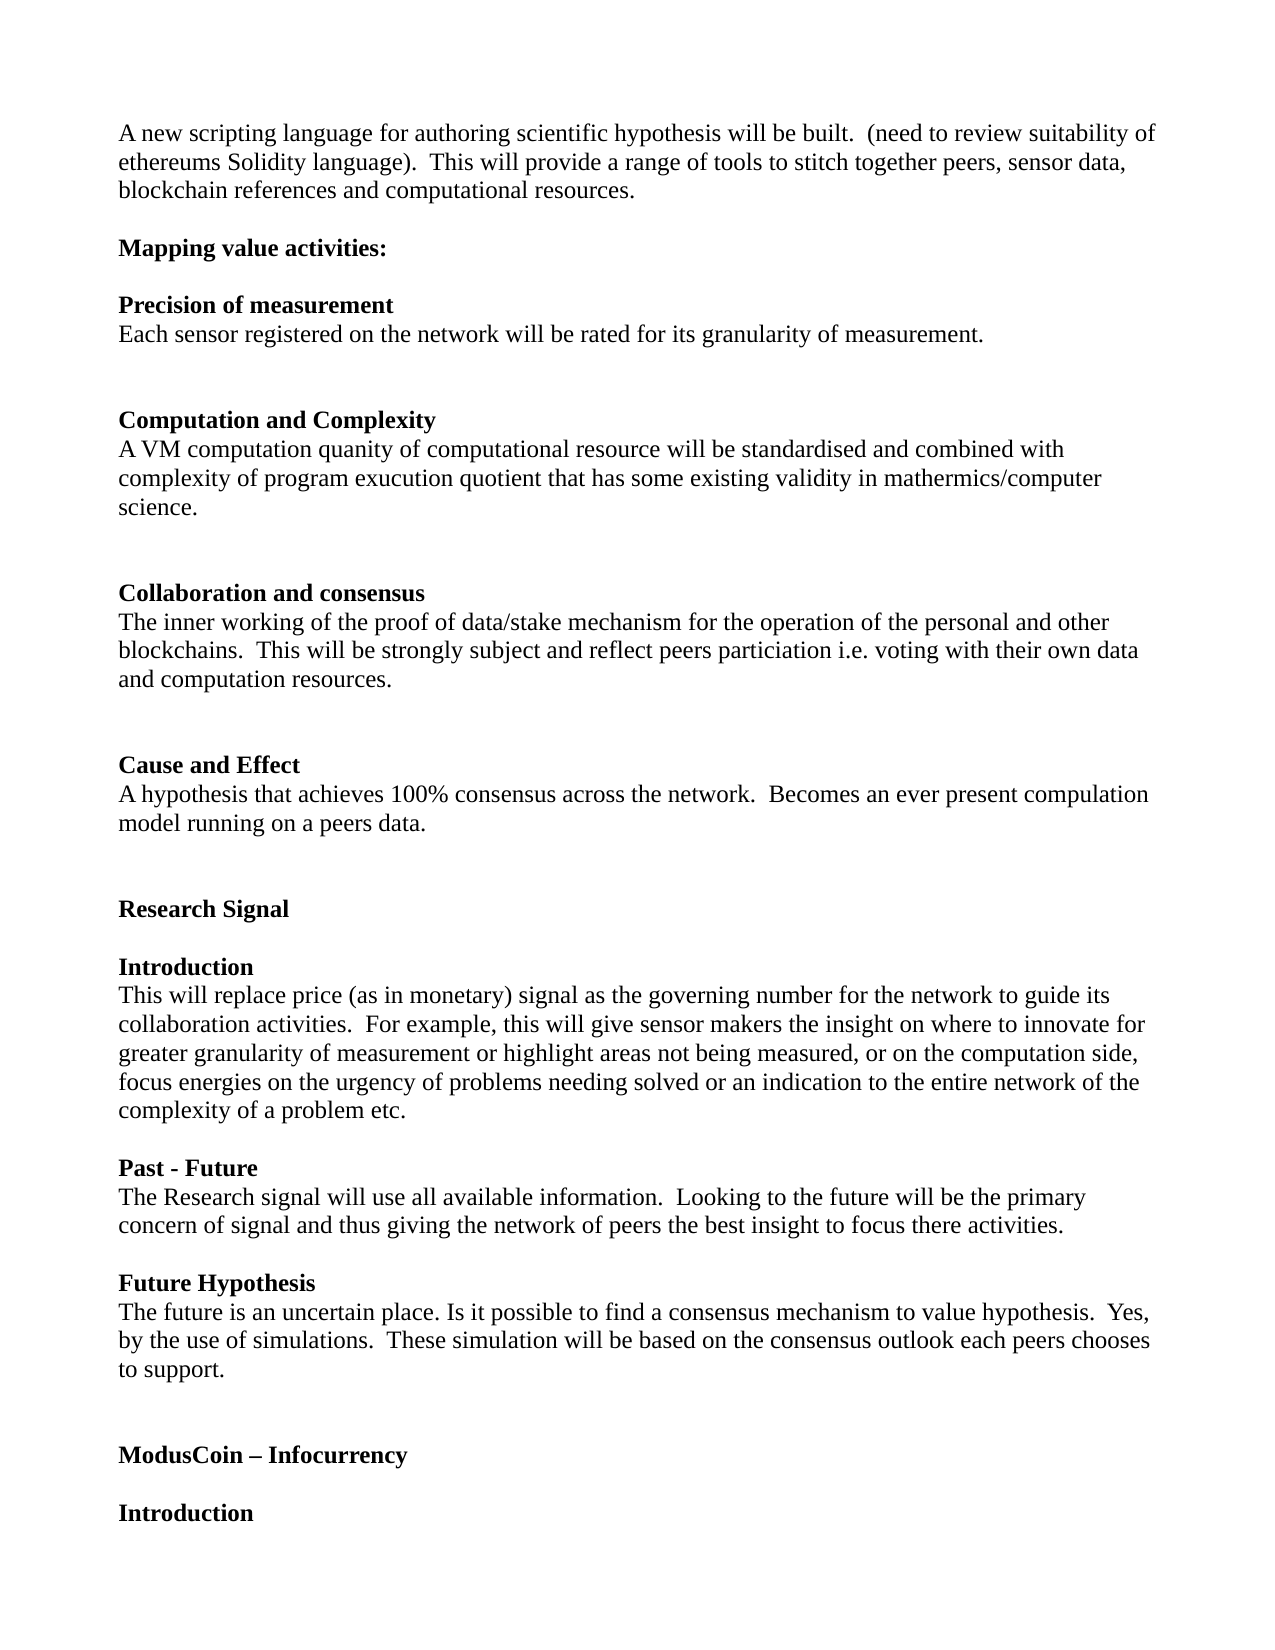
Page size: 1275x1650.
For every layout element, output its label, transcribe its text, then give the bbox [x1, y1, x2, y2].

text Research Signal [118, 894, 1157, 923]
text Past - Future [118, 1153, 1157, 1182]
text A new scripting language for authoring scientific hypothesis will be built. (need to review suitability of ethereums Solidity language). This will provide a range of tools to stitch together peers, sensor data, blockchain references and computational resources. [118, 118, 1157, 204]
text Computation and Complexity [118, 406, 1157, 434]
text A VM computation quanity of computational resource will be standardised and combined with complexity of program exucution quotient that has some existing validity in mathermics/computer science. [118, 434, 1157, 521]
text Introduction [118, 1498, 1157, 1527]
text ModusCoin – Infocurrency [118, 1441, 1157, 1469]
text Each sensor registered on the network will be rated for its granularity of measurement. [118, 319, 1157, 348]
text This will replace price (as in monetary) signal as the governing number for the network to guide its collaboration activities. For example, this will give sensor makers the insight on where to innovate for greater granularity of measurement or highlight areas not being measured, or on the computation side, focus energies on the urgency of problems needing solved or an indication to the entire network of the complexity of a problem etc. [118, 981, 1157, 1124]
text The future is an uncertain place. Is it possible to find a consensus mechanism to value hypothesis. Yes, by the use of simulations. These simulation will be based on the consensus outlook each peers chooses to support. [118, 1297, 1157, 1383]
text Collaboration and consensus [118, 578, 1157, 607]
text A hypothesis that achieves 100% consensus across the network. Becomes an ever present compulation model running on a peers data. [118, 779, 1157, 837]
text The Research signal will use all available information. Looking to the future will be the primary concern of signal and thus giving the network of peers the best insight to focus there activities. [118, 1182, 1157, 1239]
text Future Hypothesis [118, 1268, 1157, 1297]
text Introduction [118, 952, 1157, 981]
text Precision of measurement [118, 291, 1157, 319]
text Cause and Effect [118, 751, 1157, 779]
text Mapping value activities: [118, 233, 1157, 262]
text The inner working of the proof of data/stake mechanism for the operation of the personal and other blockchains. This will be strongly subject and reflect peers particiation i.e. voting with their own data and computation resources. [118, 607, 1157, 693]
